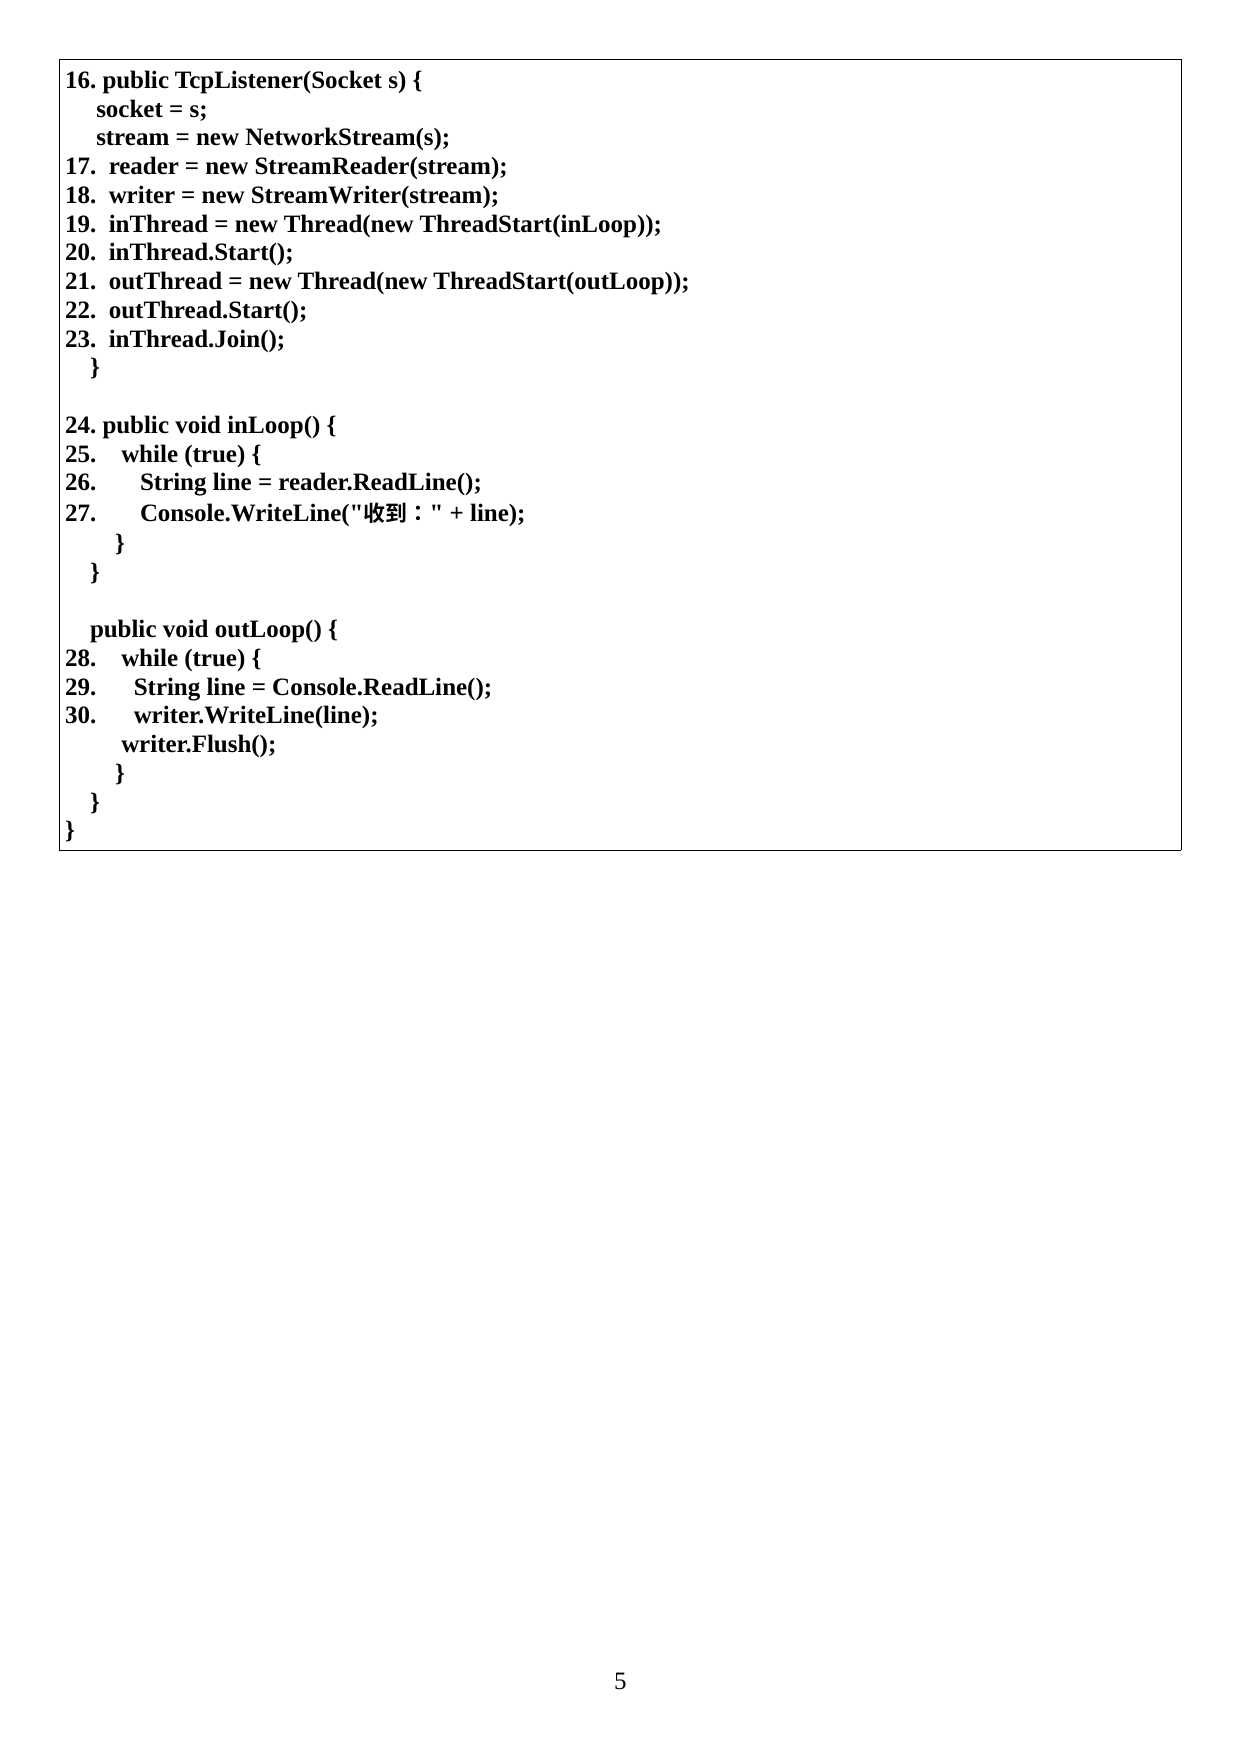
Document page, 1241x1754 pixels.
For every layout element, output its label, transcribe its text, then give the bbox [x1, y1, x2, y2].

table_header 16. public TcpListener(Socket s) { socket = s; stream = new NetworkStream(s); 17. reader = new StreamReader(stream); 18. writer = new StreamWriter(stream); 19. inThread = new Thread(new ThreadStart(inLoop)); 20. inThread.Start(); 21. outThread = new Thread(new ThreadStart(outLoop)); 22. outThread.Start(); 23. inThread.Join(); } 24. public void inLoop() { 25. while (true) { 26. String line = reader.ReadLine(); 27. Console.WriteLine("收到：" + line); } } public void outLoop() { 28. while (true) { 29. String line = Console.ReadLine(); 30. writer.WriteLine(line); writer.Flush(); } } } [60, 60, 1181, 850]
